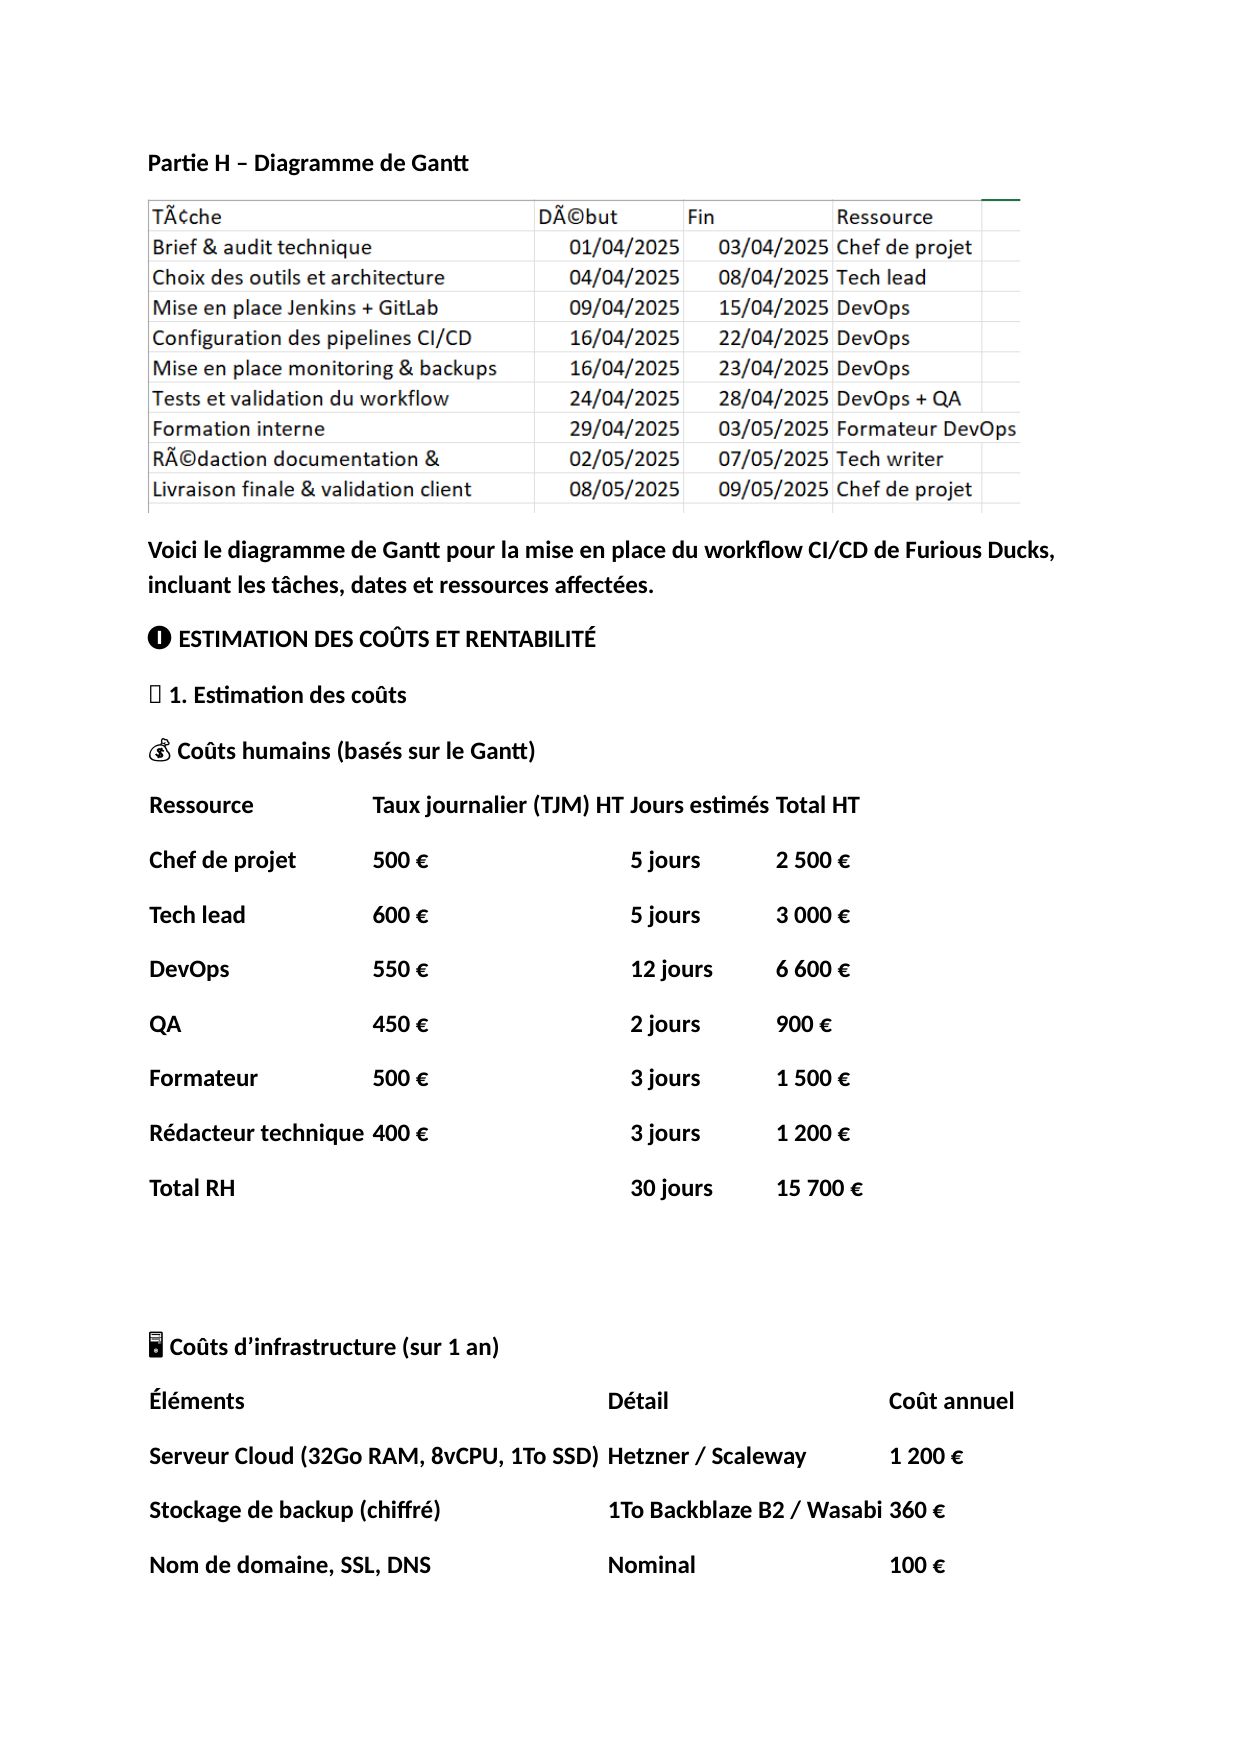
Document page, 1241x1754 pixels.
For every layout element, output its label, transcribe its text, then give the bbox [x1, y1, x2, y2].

table_cell Formateur [148, 1061, 371, 1116]
table_cell Hetzner / Scaleway [606, 1439, 887, 1493]
text 🅘 ESTIMATION DES COÛTS ET RENTABILITÉ [148, 621, 1093, 655]
table_cell 450 € [371, 1006, 629, 1061]
table_cell 1 200 € [774, 1116, 869, 1170]
table_header Taux journalier (TJM) HT [371, 788, 629, 843]
table_cell 6 600 € [774, 952, 869, 1006]
table_cell [371, 1170, 629, 1225]
text 🖥 Coûts d’infrastructure (sur 1 an) [148, 1328, 1093, 1362]
table_cell 2 jours [629, 1006, 774, 1061]
table_cell Rédacteur technique [148, 1116, 371, 1170]
table_cell 12 jours [629, 952, 774, 1006]
table_cell Nominal [606, 1548, 887, 1602]
table_cell Chef de projet [148, 843, 371, 897]
table_cell 5 jours [629, 897, 774, 952]
table_cell 3 000 € [774, 897, 869, 952]
table_header Éléments [148, 1384, 606, 1438]
table_cell 3 jours [629, 1116, 774, 1170]
table_cell Serveur Cloud (32Go RAM, 8vCPU, 1To SSD) [148, 1439, 606, 1493]
text Partie H – Diagramme de Gantt [148, 148, 1093, 178]
table_cell DevOps [148, 952, 371, 1006]
table_cell 5 jours [629, 843, 774, 897]
table_header Jours estimés [629, 788, 774, 843]
table_cell Stockage de backup (chiffré) [148, 1493, 606, 1548]
table_cell 2 500 € [774, 843, 869, 897]
table_cell 100 € [888, 1548, 1021, 1602]
table_cell 550 € [371, 952, 629, 1006]
table_cell 400 € [371, 1116, 629, 1170]
table_cell 15 700 € [774, 1170, 869, 1225]
table_cell Tech lead [148, 897, 371, 952]
table_header Détail [606, 1384, 887, 1438]
table_header Coût annuel [888, 1384, 1021, 1438]
table_cell 500 € [371, 843, 629, 897]
table_cell 500 € [371, 1061, 629, 1116]
text 🧾 1. Estimation des coûts [148, 676, 1093, 711]
table_cell 30 jours [629, 1170, 774, 1225]
text 💰 Coûts humains (basés sur le Gantt) [148, 732, 1093, 766]
table_header Ressource [148, 788, 371, 843]
table_cell Nom de domaine, SSL, DNS [148, 1548, 606, 1602]
table_cell 3 jours [629, 1061, 774, 1116]
table_cell 360 € [888, 1493, 1021, 1548]
text Voici le diagramme de Gantt pour la mise en place du workflow CI/CD de Furious Ducks, incluant les tâches, dates et ressources affectées. [148, 534, 1093, 599]
table_cell 900 € [774, 1006, 869, 1061]
table_cell 1To Backblaze B2 / Wasabi [606, 1493, 887, 1548]
table_cell Total RH [148, 1170, 371, 1225]
table_header Total HT [774, 788, 869, 843]
table_cell 1 500 € [774, 1061, 869, 1116]
table_cell 1 200 € [888, 1439, 1021, 1493]
table_cell QA [148, 1006, 371, 1061]
table_cell 600 € [371, 897, 629, 952]
